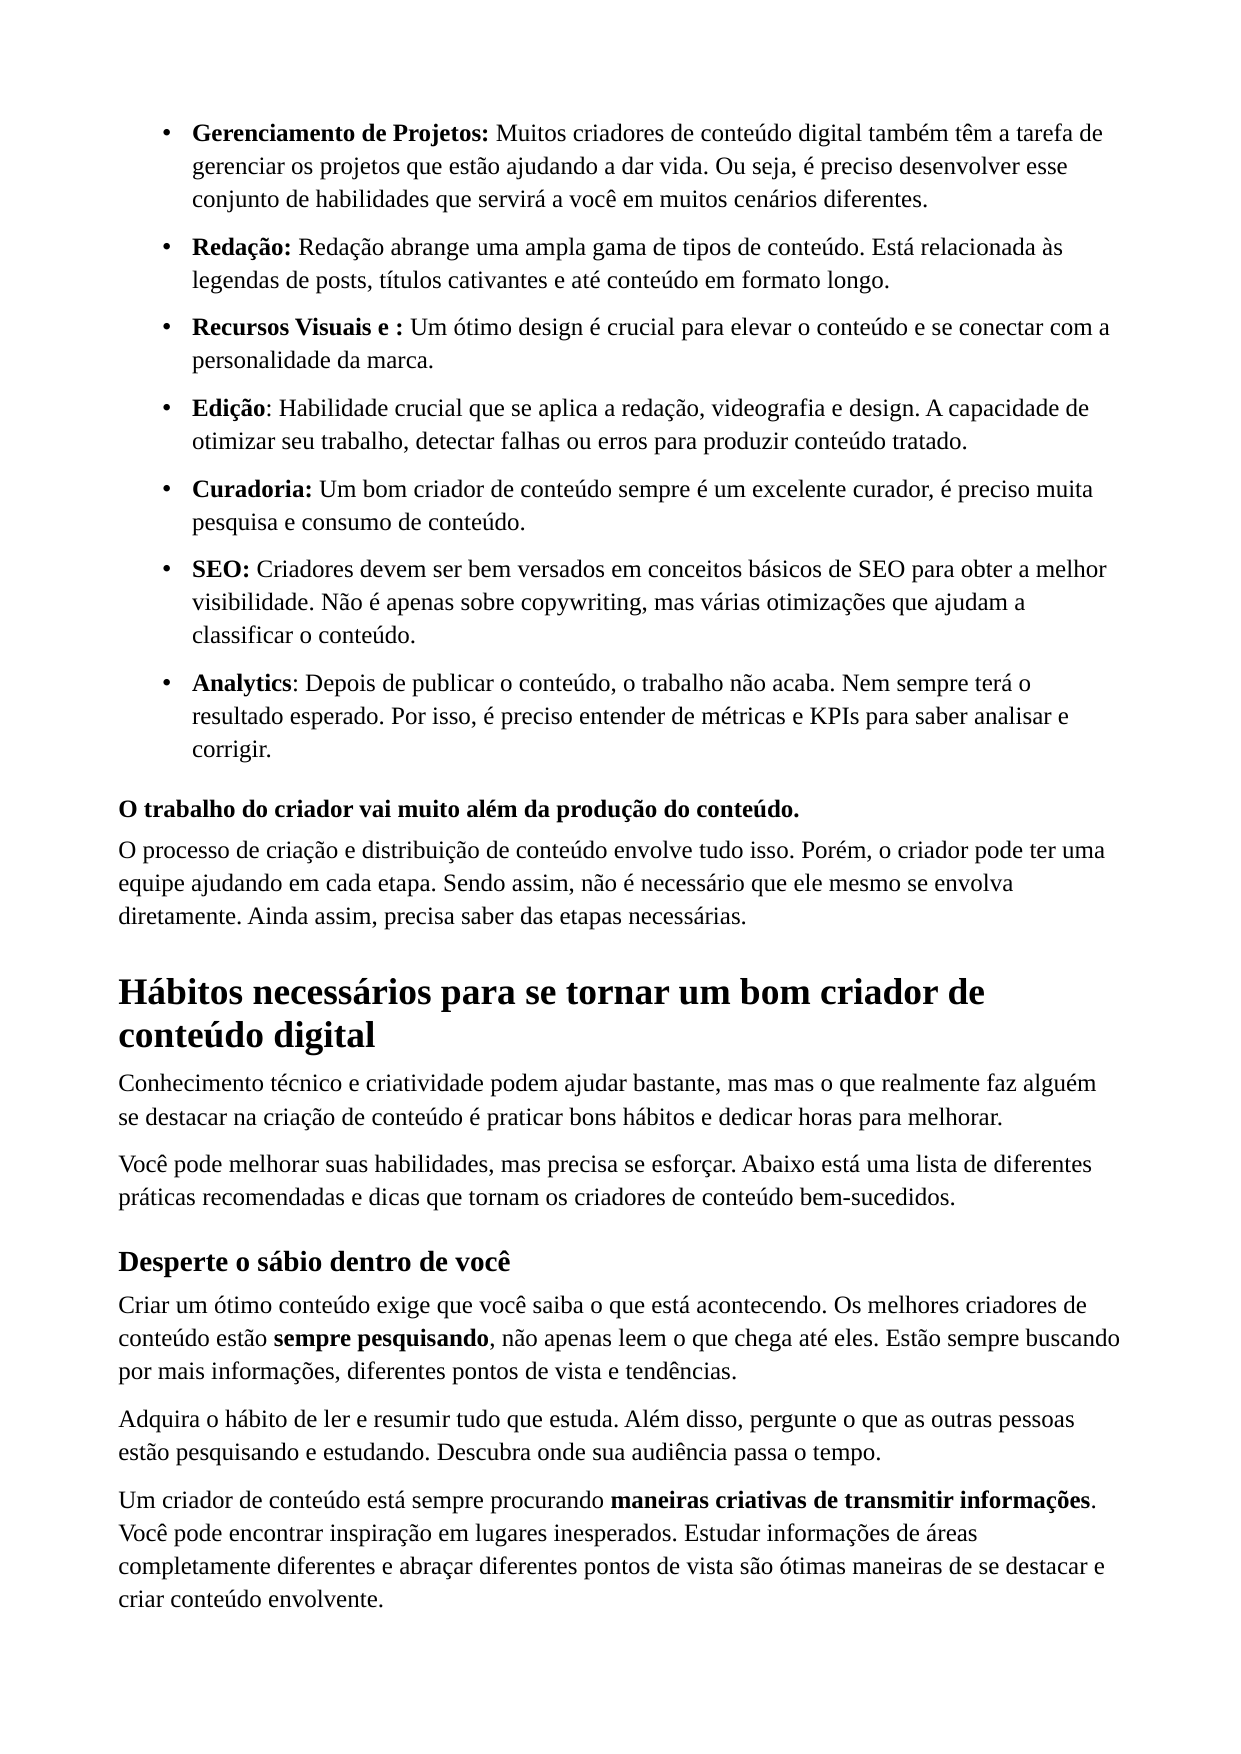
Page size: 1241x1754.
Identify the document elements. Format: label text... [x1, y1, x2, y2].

text O processo de criação e distribuição de conteúdo envolve tudo isso. Porém, o criador pode ter uma equipe ajudando em cada etapa. Sendo assim, não é necessário que ele mesmo se envolva diretamente. Ainda assim, precisa saber das etapas necessárias. [118, 835, 1122, 930]
text Um criador de conteúdo está sempre procurando maneiras criativas de transmitir informações. Você pode encontrar inspiração em lugares inesperados. Estudar informações de áreas completamente diferentes e abraçar diferentes pontos de vista são ótimas maneiras de se destacar e criar conteúdo envolvente. [118, 1485, 1122, 1612]
list Analytics: Depois de publicar o conteúdo, o trabalho não acaba. Nem sempre terá o resultado esperado. Por isso, é preciso entender de métricas e KPIs para saber analisar e corrigir. [162, 668, 1122, 763]
list Redação: Redação abrange uma ampla gama de tipos de conteúdo. Está relacionada às legendas de posts, títulos cativantes e até conteúdo em formato longo. [162, 232, 1122, 293]
list Curadoria: Um bom criador de conteúdo sempre é um excelente curador, é preciso muita pesquisa e consumo de conteúdo. [162, 474, 1122, 535]
text Conhecimento técnico e criatividade podem ajudar bastante, mas mas o que realmente faz alguém se destacar na criação de conteúdo é praticar bons hábitos e dedicar horas para melhorar. [118, 1068, 1122, 1130]
text Adquira o hábito de ler e resumir tudo que estuda. Além disso, pergunte o que as outras pessoas estão pesquisando e estudando. Descubra onde sua audiência passa o tempo. [118, 1404, 1122, 1466]
list SEO: Criadores devem ser bem versados ​​em conceitos básicos de SEO para obter a melhor visibilidade. Não é apenas sobre copywriting, mas várias otimizações que ajudam a classificar o conteúdo. [162, 554, 1122, 649]
subtitle Desperte o sábio dentro de você [118, 1244, 1122, 1278]
subtitle O trabalho do criador vai muito além da produção do conteúdo. [118, 794, 1122, 823]
list Edição: Habilidade crucial que se aplica a redação, videografia e design. A capacidade de otimizar seu trabalho, detectar falhas ou erros para produzir conteúdo tratado. [162, 393, 1122, 455]
text Criar um ótimo conteúdo exige que você saiba o que está acontecendo. Os melhores criadores de conteúdo estão sempre pesquisando, não apenas leem o que chega até eles. Estão sempre buscando por mais informações, diferentes pontos de vista e tendências. [118, 1290, 1122, 1385]
list Recursos Visuais e : Um ótimo design é crucial para elevar o conteúdo e se conectar com a personalidade da marca. [162, 312, 1122, 374]
subtitle Hábitos necessários para se tornar um bom criador de conteúdo digital [118, 970, 1122, 1056]
list Gerenciamento de Projetos: Muitos criadores de conteúdo digital também têm a tarefa de gerenciar os projetos que estão ajudando a dar vida. Ou seja, é preciso desenvolver esse conjunto de habilidades que servirá a você em muitos cenários diferentes. [162, 118, 1122, 213]
text Você pode melhorar suas habilidades, mas precisa se esforçar. Abaixo está uma lista de diferentes práticas recomendadas e dicas que tornam os criadores de conteúdo bem-sucedidos. [118, 1149, 1122, 1211]
